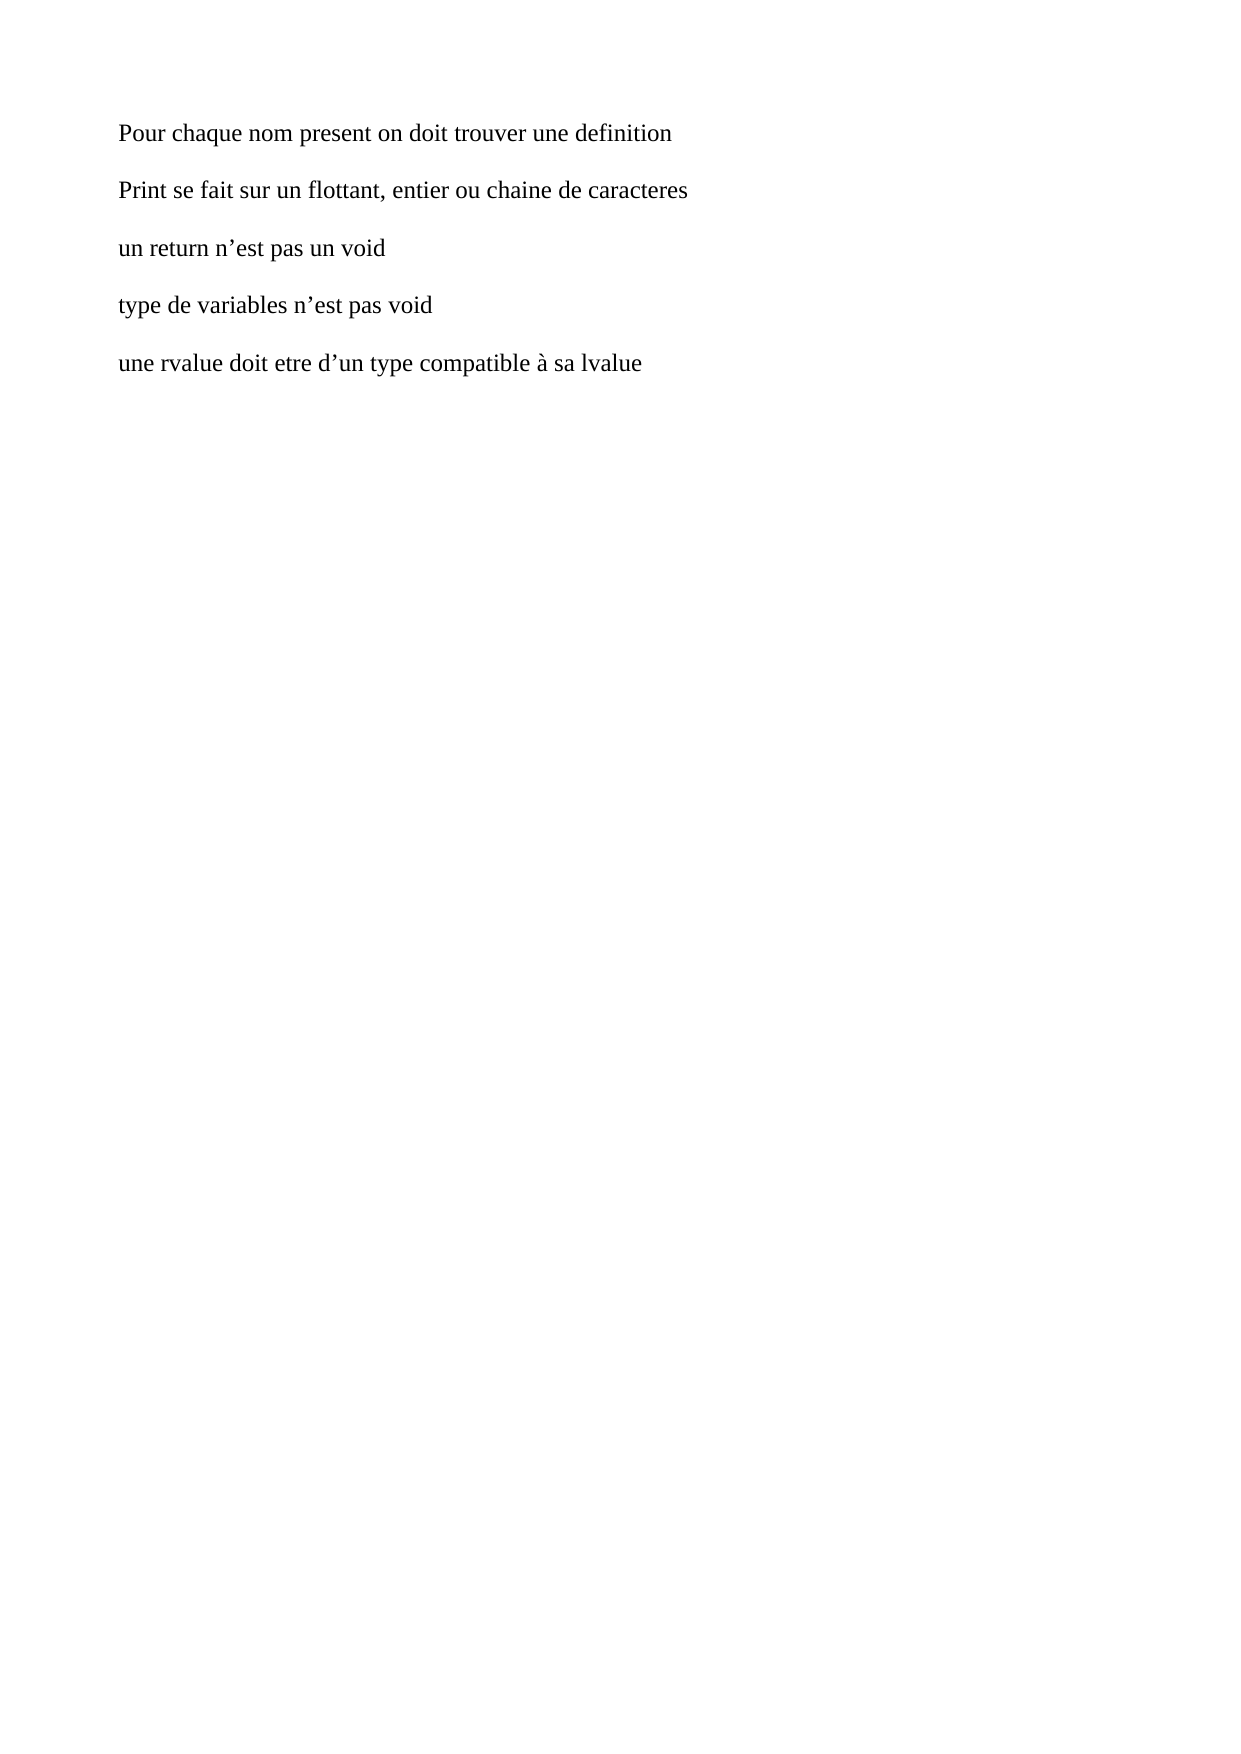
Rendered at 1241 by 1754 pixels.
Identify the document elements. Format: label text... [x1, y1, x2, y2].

text Print se fait sur un flottant, entier ou chaine de caracteres [118, 176, 1122, 204]
text une rvalue doit etre d’un type compatible à sa lvalue [118, 348, 1122, 377]
text Pour chaque nom present on doit trouver une definition [118, 118, 1122, 147]
text type de variables n’est pas void [118, 291, 1122, 319]
text un return n’est pas un void [118, 233, 1122, 262]
